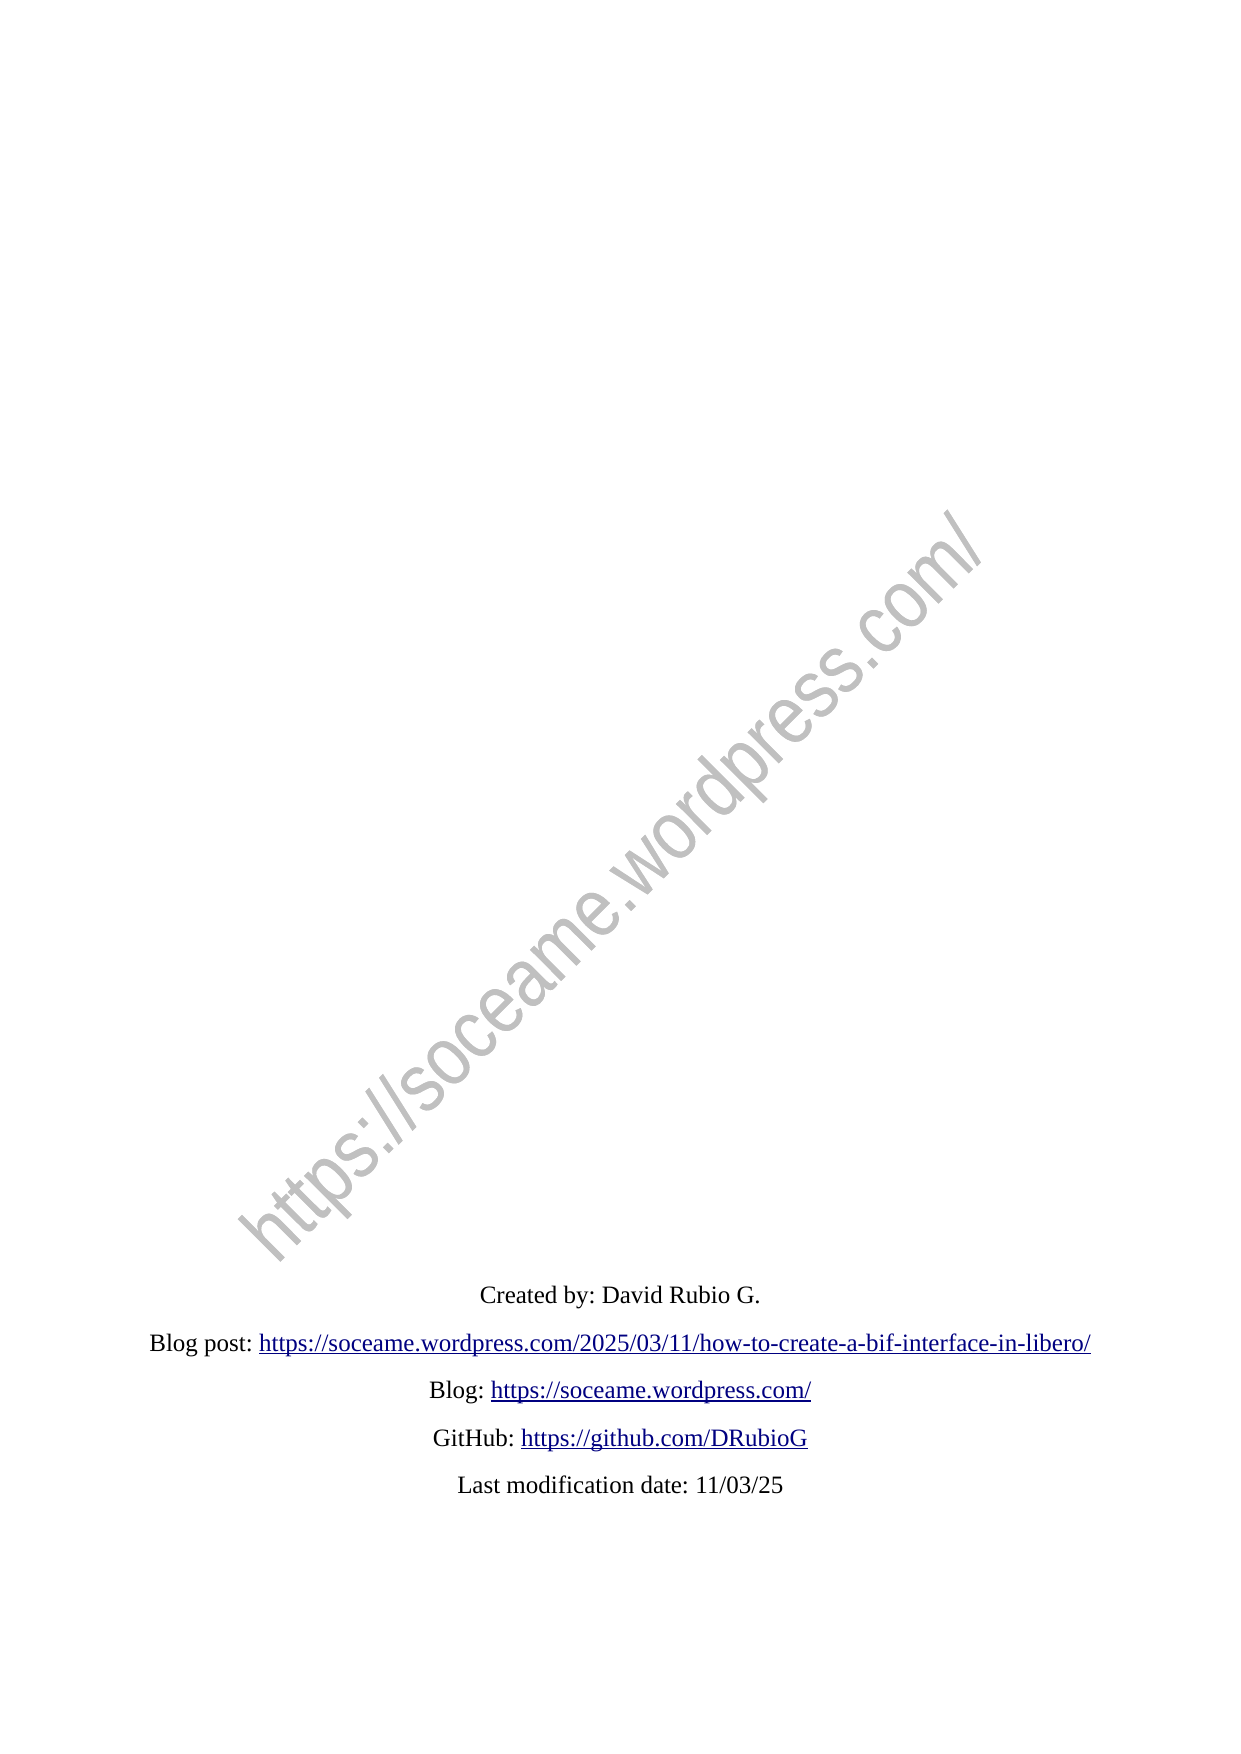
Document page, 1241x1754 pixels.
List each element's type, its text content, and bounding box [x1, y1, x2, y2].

text Blog: https://soceame.wordpress.com/ [118, 1375, 1122, 1404]
text GitHub: https://github.com/DRubioG [118, 1423, 1122, 1452]
text Blog post: https://soceame.wordpress.com/2025/03/11/how-to-create-a-bif-interface-in-libero/ [118, 1328, 1122, 1357]
text Created by: David Rubio G. [118, 1280, 1122, 1309]
text Last modification date: 11/03/25 [118, 1471, 1122, 1499]
